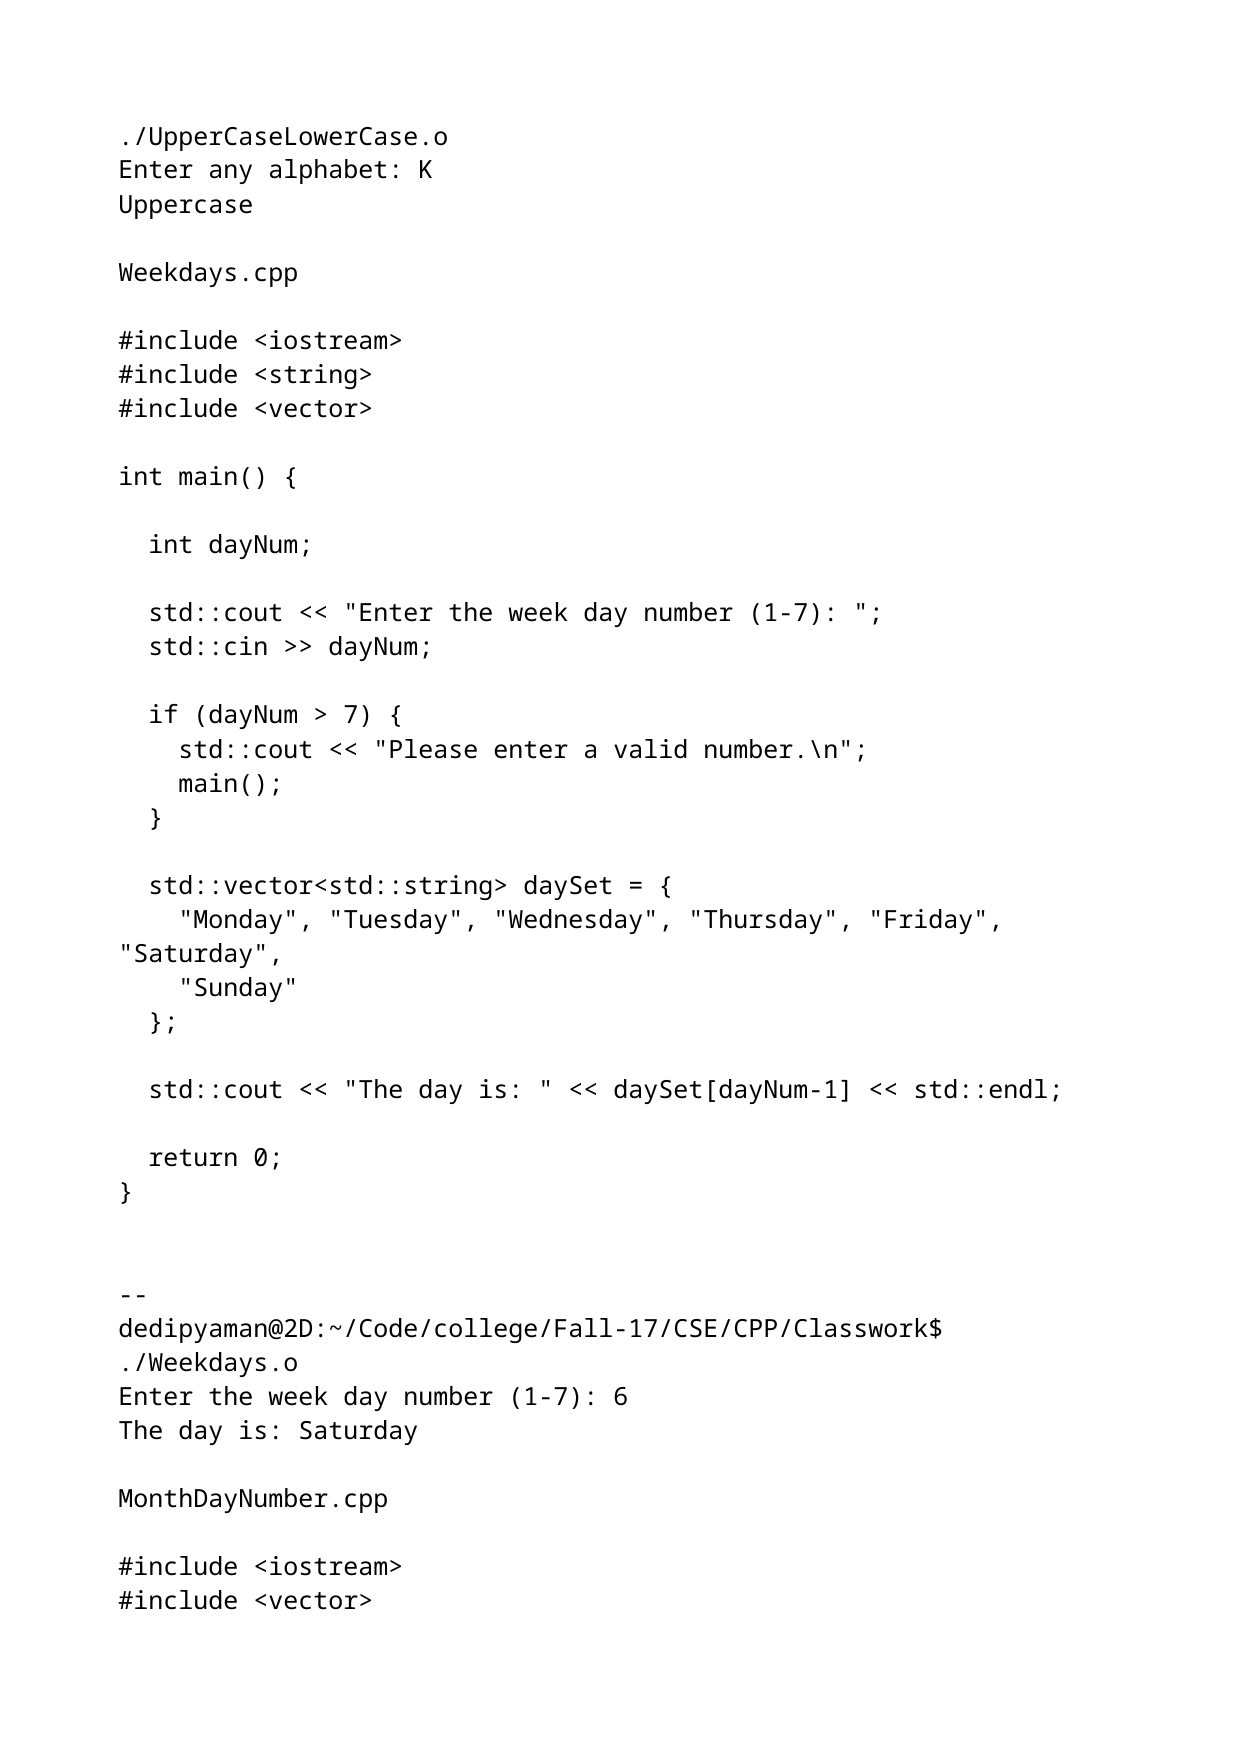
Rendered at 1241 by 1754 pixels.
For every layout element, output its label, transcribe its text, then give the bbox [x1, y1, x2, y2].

text #include <iostream> [118, 1549, 1122, 1583]
text ./UpperCaseLowerCase.o [118, 118, 1122, 152]
text #include <vector> [118, 391, 1122, 425]
text } [118, 1174, 1122, 1208]
text -- [118, 1276, 1122, 1310]
text int dayNum; [118, 527, 1122, 561]
text MonthDayNumber.cpp [118, 1481, 1122, 1515]
text Enter the week day number (1-7): 6 [118, 1378, 1122, 1412]
text return 0; [118, 1140, 1122, 1174]
text #include <iostream> [118, 322, 1122, 357]
text int main() { [118, 459, 1122, 493]
text std::vector<std::string> daySet = { [118, 867, 1122, 902]
text "Monday", "Tuesday", "Wednesday", "Thursday", "Friday", "Saturday", [118, 902, 1122, 970]
text dedipyaman@2D:~/Code/college/Fall-17/CSE/CPP/Classwork$ ./Weekdays.o [118, 1310, 1122, 1378]
text if (dayNum > 7) { [118, 697, 1122, 731]
text Enter any alphabet: K [118, 152, 1122, 186]
text std::cout << "The day is: " << daySet[dayNum-1] << std::endl; [118, 1072, 1122, 1106]
text Weekdays.cpp [118, 254, 1122, 288]
text #include <string> [118, 357, 1122, 391]
text #include <vector> [118, 1583, 1122, 1617]
text std::cout << "Please enter a valid number.\n"; [118, 731, 1122, 765]
text main(); [118, 765, 1122, 799]
text Uppercase [118, 186, 1122, 220]
text }; [118, 1004, 1122, 1038]
text std::cout << "Enter the week day number (1-7): "; [118, 595, 1122, 629]
text "Sunday" [118, 970, 1122, 1004]
text std::cin >> dayNum; [118, 629, 1122, 663]
text } [118, 799, 1122, 833]
text The day is: Saturday [118, 1412, 1122, 1447]
